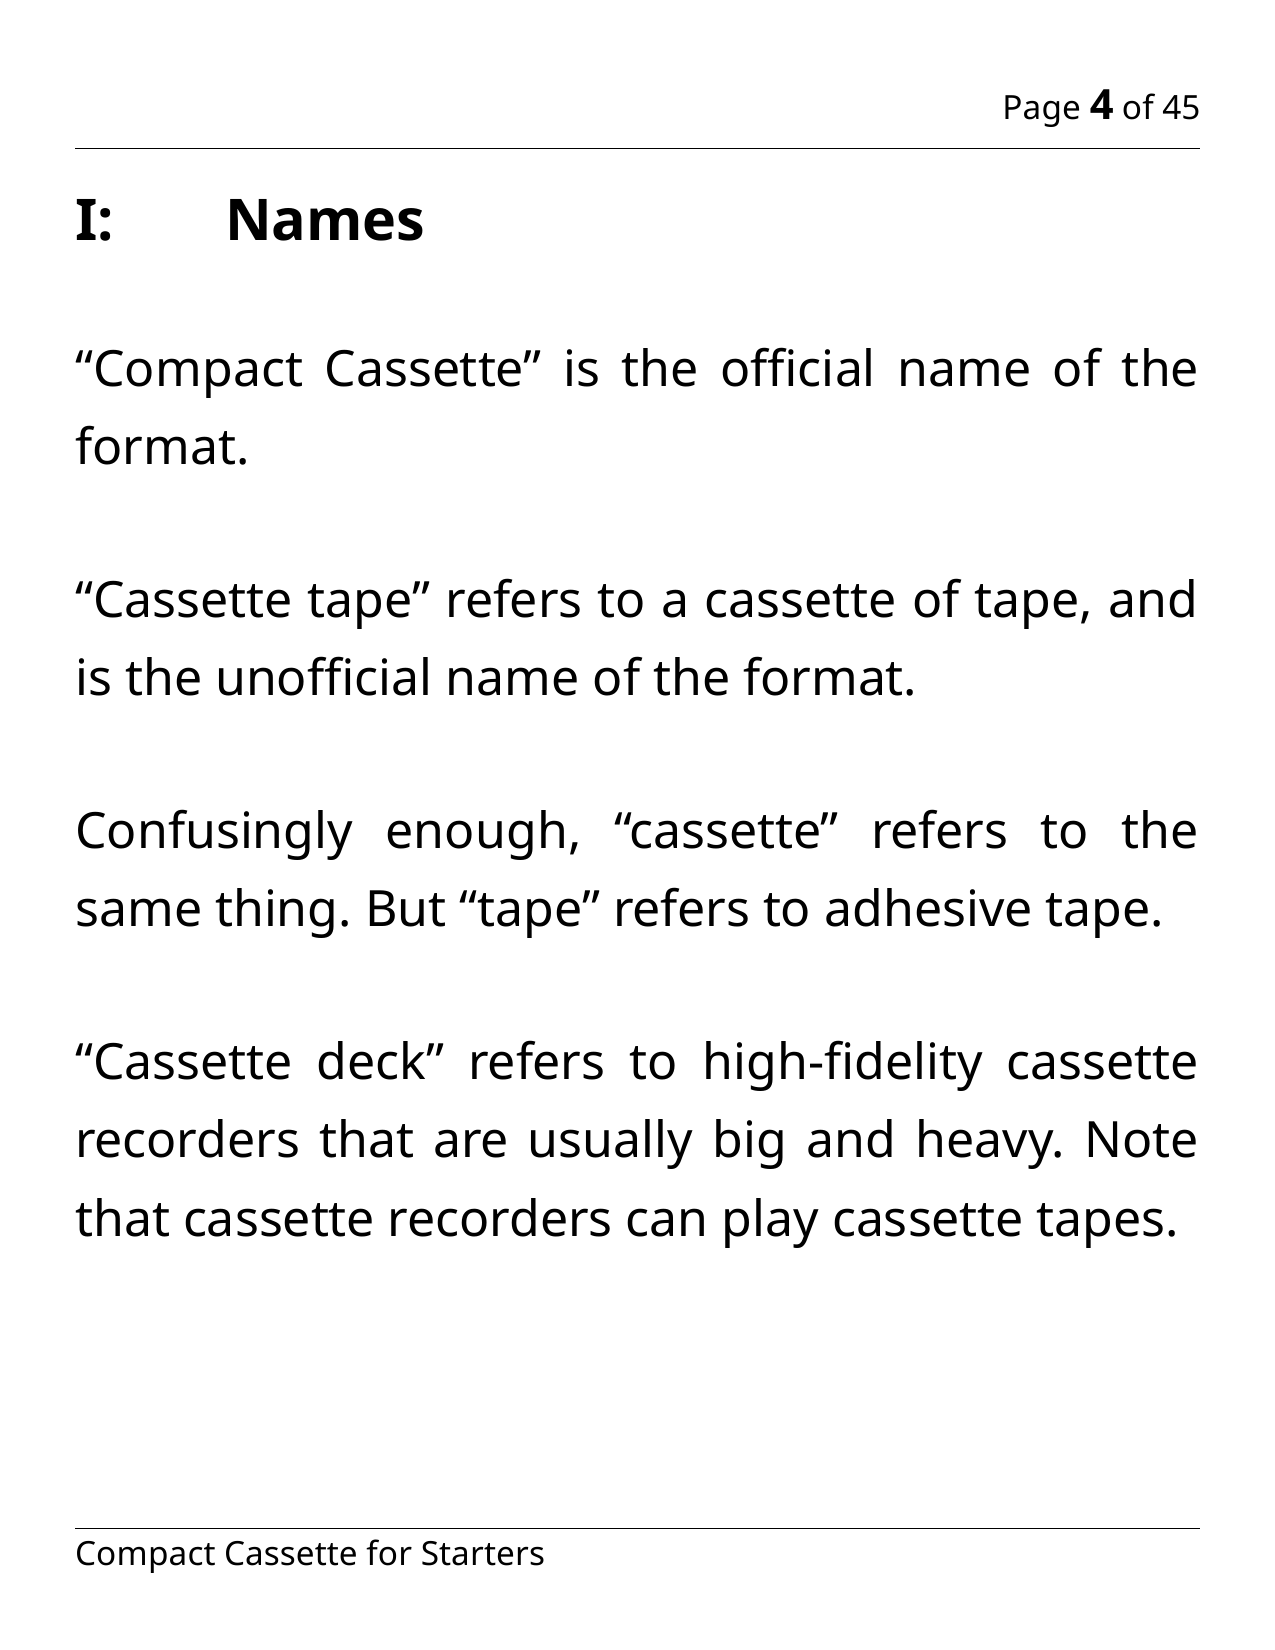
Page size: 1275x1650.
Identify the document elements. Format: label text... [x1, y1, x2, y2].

subtitle I: Names [75, 179, 1200, 257]
text “Cassette tape” refers to a cassette of tape, and is the unofficial name of the format. [75, 564, 1200, 710]
text “Cassette deck” refers to high-fidelity cassette recorders that are usually big and heavy. Note that cassette recorders can play cassette tapes. [75, 1026, 1200, 1251]
text “Compact Cassette” is the official name of the format. [75, 332, 1200, 479]
text Confusingly enough, “cassette” refers to the same thing. But “tape” refers to adhesive tape. [75, 795, 1200, 941]
